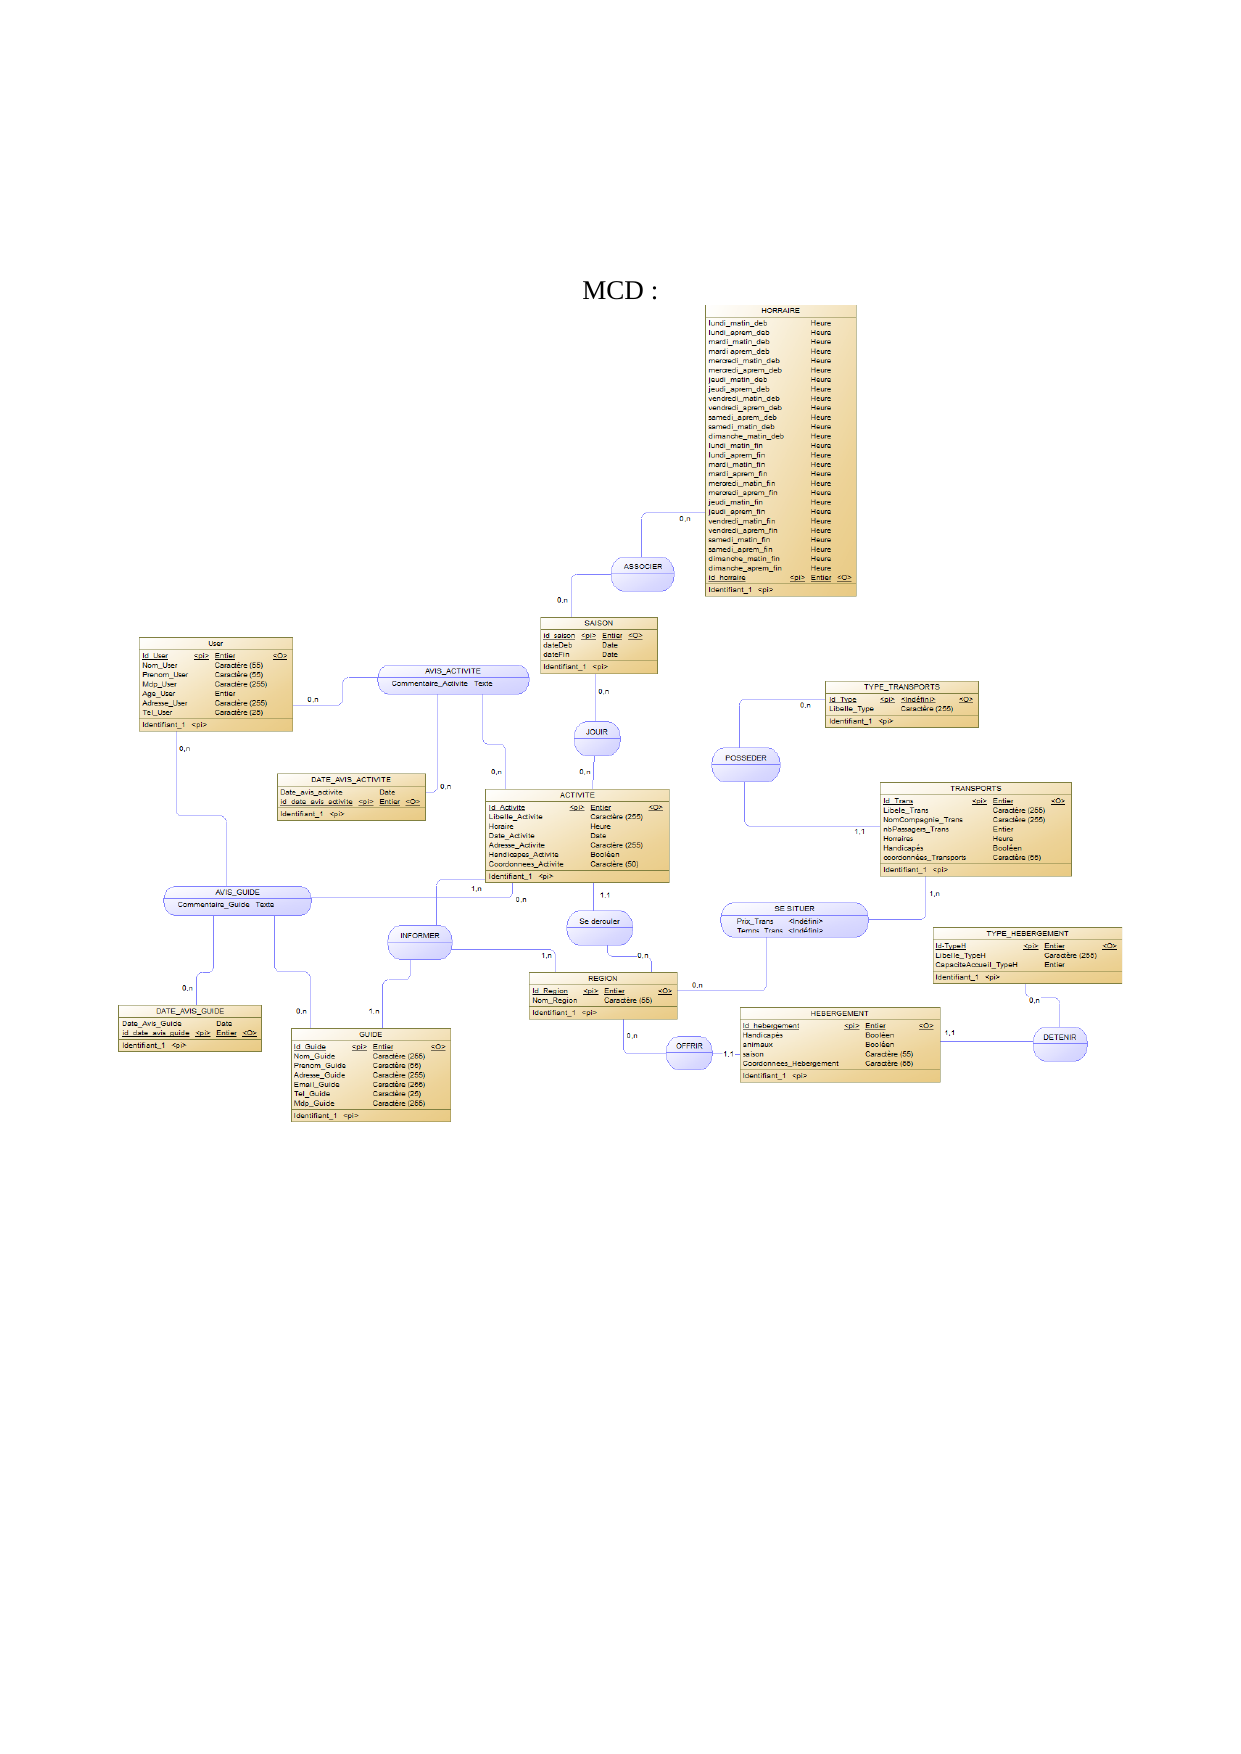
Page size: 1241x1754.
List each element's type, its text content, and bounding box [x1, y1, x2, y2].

picture [118, 305, 1123, 1122]
text MCD : [118, 274, 1122, 305]
